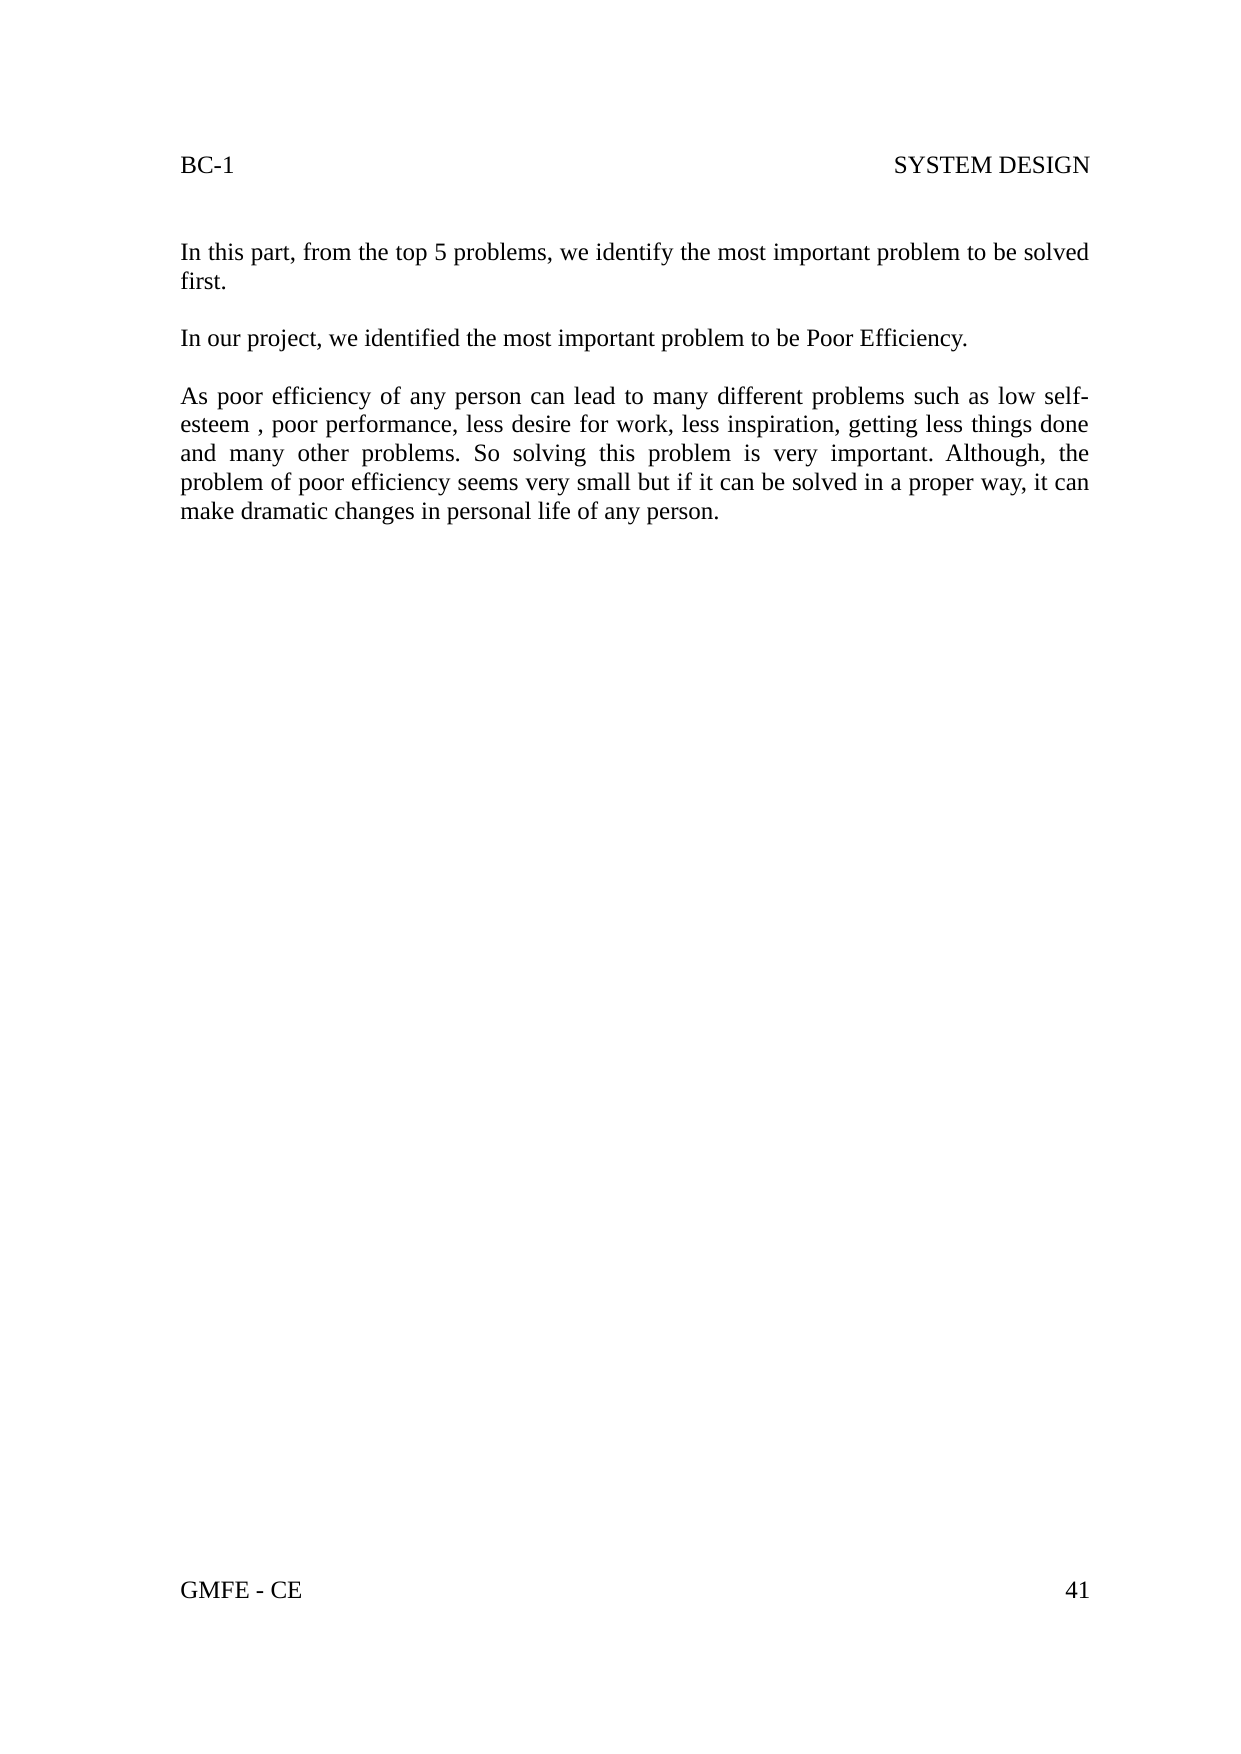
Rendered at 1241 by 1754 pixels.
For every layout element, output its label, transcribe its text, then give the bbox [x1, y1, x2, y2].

text In our project, we identified the most important problem to be Poor Efficiency. [180, 323, 1090, 352]
text In this part, from the top 5 problems, we identify the most important problem to be solved first. [180, 237, 1090, 294]
text As poor efficiency of any person can lead to many different problems such as low self-esteem , poor performance, less desire for work, less inspiration, getting less things done and many other problems. So solving this problem is very important. Although, the problem of poor efficiency seems very small but if it can be solved in a proper way, it can make dramatic changes in personal life of any person. [180, 381, 1090, 524]
